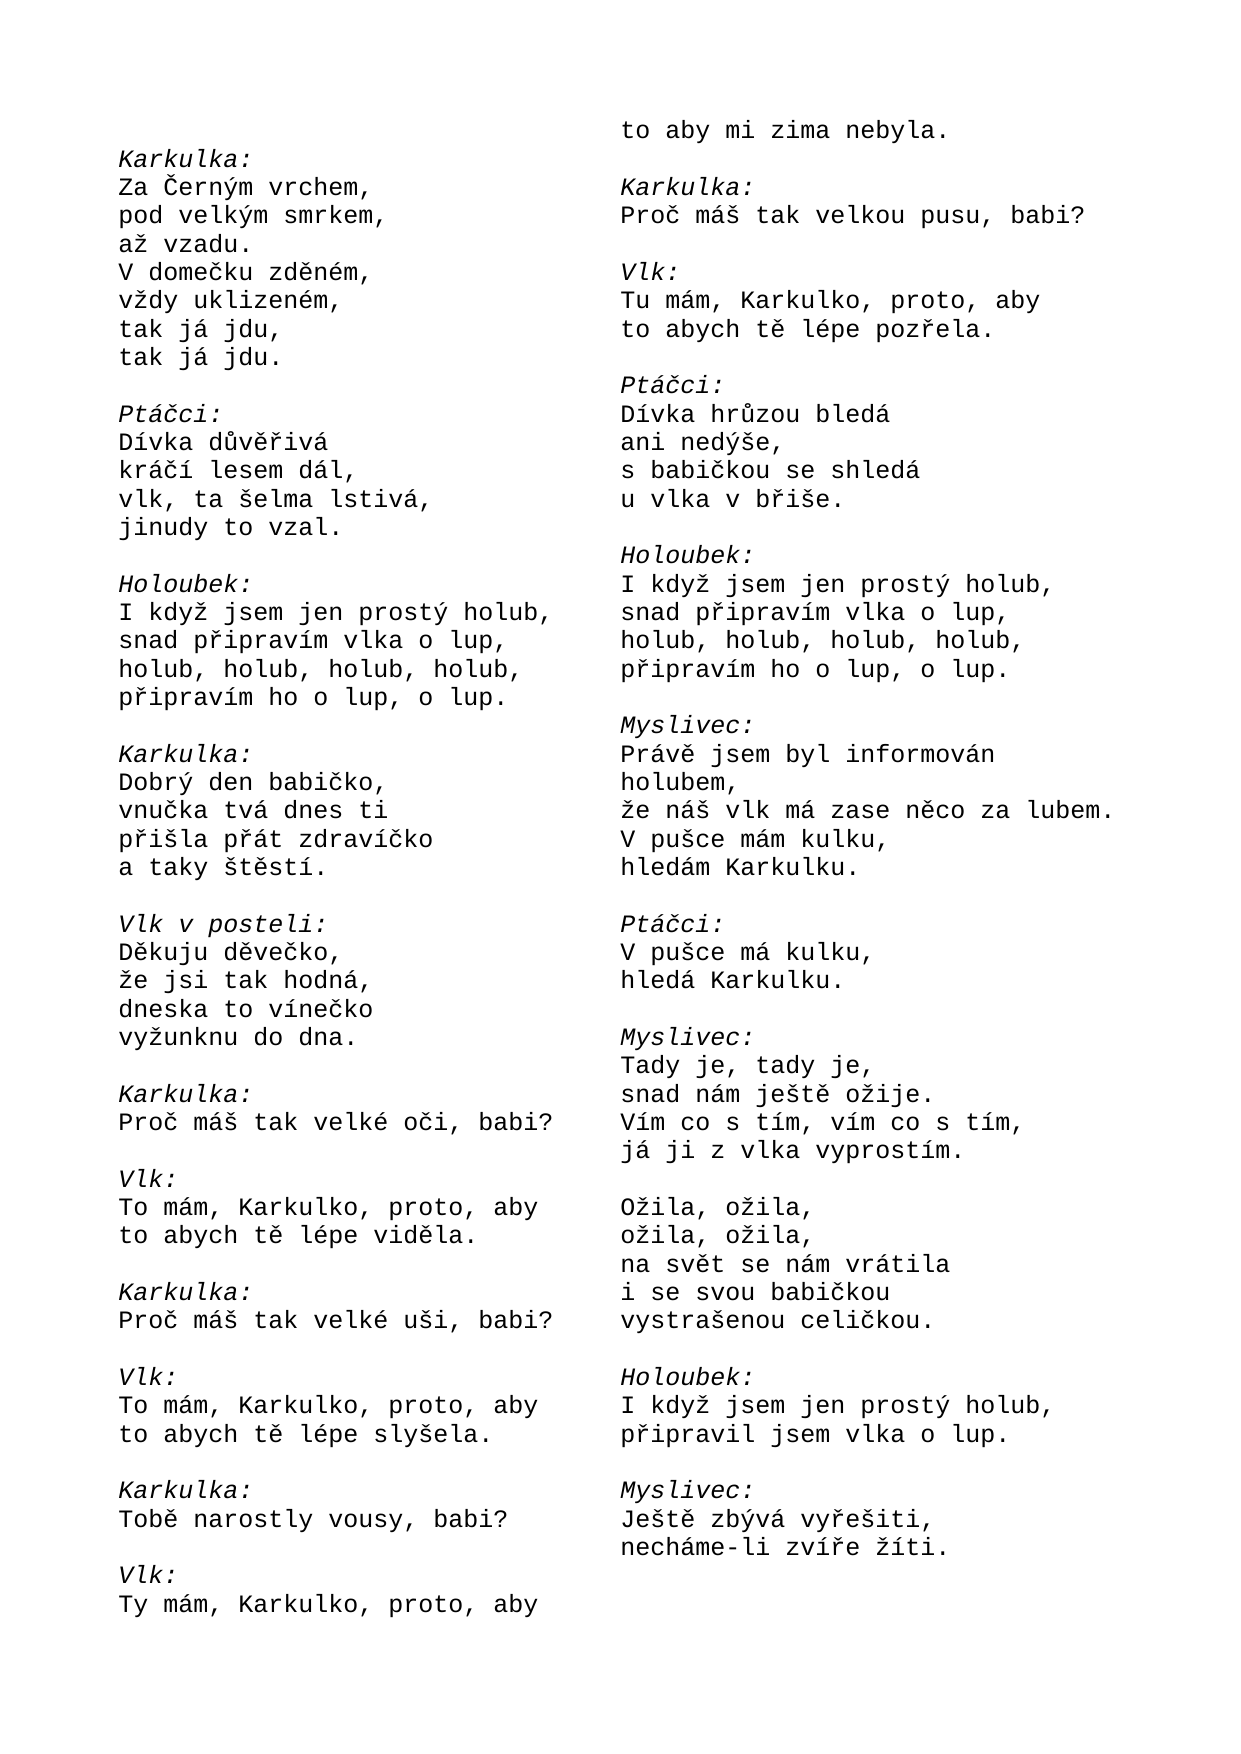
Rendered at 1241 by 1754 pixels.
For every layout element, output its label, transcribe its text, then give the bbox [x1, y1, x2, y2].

text Právě jsem byl informován holubem, [620, 741, 1122, 798]
text holub, holub, holub, holub, [620, 628, 1122, 656]
text Ty mám, Karkulko, proto, aby [118, 1591, 620, 1620]
text necháme-li zvíře žíti. [620, 1535, 1122, 1563]
text Karkulka: [118, 1081, 620, 1110]
text vždy uklizeném, [118, 288, 620, 316]
text Za Černým vrchem, [118, 175, 620, 203]
text Karkulka: [118, 1478, 620, 1506]
text V pušce má kulku, [620, 940, 1122, 968]
text to abych tě lépe viděla. [118, 1223, 620, 1251]
text Dobrý den babičko, [118, 770, 620, 798]
text Vlk: [118, 1365, 620, 1393]
text pod velkým smrkem, [118, 203, 620, 231]
text přišla přát zdravíčko [118, 826, 620, 855]
text to aby mi zima nebyla. [620, 118, 1122, 146]
text Proč máš tak velké uši, babi? [118, 1308, 620, 1336]
text a taky štěstí. [118, 855, 620, 883]
text Holoubek: [620, 1365, 1122, 1393]
text Proč máš tak velké oči, babi? [118, 1110, 620, 1138]
text holub, holub, holub, holub, [118, 656, 620, 685]
text Vlk: [118, 1563, 620, 1591]
text s babičkou se shledá [620, 458, 1122, 486]
text Ptáčci: [118, 401, 620, 430]
text připravil jsem vlka o lup. [620, 1421, 1122, 1450]
text vlk, ta šelma lstivá, [118, 486, 620, 515]
text hledá Karkulku. [620, 968, 1122, 996]
text až vzadu. [118, 231, 620, 260]
text Vlk: [620, 260, 1122, 288]
text že jsi tak hodná, [118, 968, 620, 996]
text i se svou babičkou [620, 1280, 1122, 1308]
text snad připravím vlka o lup, [620, 600, 1122, 628]
text Tady je, tady je, [620, 1053, 1122, 1081]
text Ptáčci: [620, 373, 1122, 401]
text Ožila, ožila, [620, 1195, 1122, 1223]
text jinudy to vzal. [118, 515, 620, 543]
text Tobě narostly vousy, babi? [118, 1506, 620, 1535]
text u vlka v břiše. [620, 486, 1122, 515]
text Vlk: [118, 1166, 620, 1195]
text to abych tě lépe pozřela. [620, 316, 1122, 345]
text I když jsem jen prostý holub, [620, 571, 1122, 600]
text já ji z vlka vyprostím. [620, 1138, 1122, 1166]
text snad připravím vlka o lup, [118, 628, 620, 656]
text připravím ho o lup, o lup. [620, 656, 1122, 685]
text Děkuju děvečko, [118, 940, 620, 968]
text Myslivec: [620, 713, 1122, 741]
text Karkulka: [620, 175, 1122, 203]
text Vlk v posteli: [118, 911, 620, 940]
text vystrašenou celičkou. [620, 1308, 1122, 1336]
text Holoubek: [118, 571, 620, 600]
text na svět se nám vrátila [620, 1251, 1122, 1280]
text I když jsem jen prostý holub, [118, 600, 620, 628]
text Ptáčci: [620, 911, 1122, 940]
text snad nám ještě ožije. [620, 1081, 1122, 1110]
text kráčí lesem dál, [118, 458, 620, 486]
text Myslivec: [620, 1025, 1122, 1053]
text Karkulka: [118, 146, 620, 175]
text Tu mám, Karkulko, proto, aby [620, 288, 1122, 316]
text Karkulka: [118, 1280, 620, 1308]
text To mám, Karkulko, proto, aby [118, 1393, 620, 1421]
text tak já jdu. [118, 345, 620, 373]
text Holoubek: [620, 543, 1122, 571]
text V pušce mám kulku, [620, 826, 1122, 855]
text ožila, ožila, [620, 1223, 1122, 1251]
text dneska to vínečko [118, 996, 620, 1025]
text I když jsem jen prostý holub, [620, 1393, 1122, 1421]
text to abych tě lépe slyšela. [118, 1421, 620, 1450]
text Ještě zbývá vyřešiti, [620, 1506, 1122, 1535]
text Karkulka: [118, 741, 620, 770]
text ani nedýše, [620, 430, 1122, 458]
text že náš vlk má zase něco za lubem. [620, 798, 1122, 826]
text vnučka tvá dnes ti [118, 798, 620, 826]
text hledám Karkulku. [620, 855, 1122, 883]
text tak já jdu, [118, 316, 620, 345]
text Dívka důvěřivá [118, 430, 620, 458]
text V domečku zděném, [118, 260, 620, 288]
text To mám, Karkulko, proto, aby [118, 1195, 620, 1223]
text připravím ho o lup, o lup. [118, 685, 620, 713]
text vyžunknu do dna. [118, 1025, 620, 1053]
text Dívka hrůzou bledá [620, 401, 1122, 430]
text Vím co s tím, vím co s tím, [620, 1110, 1122, 1138]
text Myslivec: [620, 1478, 1122, 1506]
text Proč máš tak velkou pusu, babi? [620, 203, 1122, 231]
